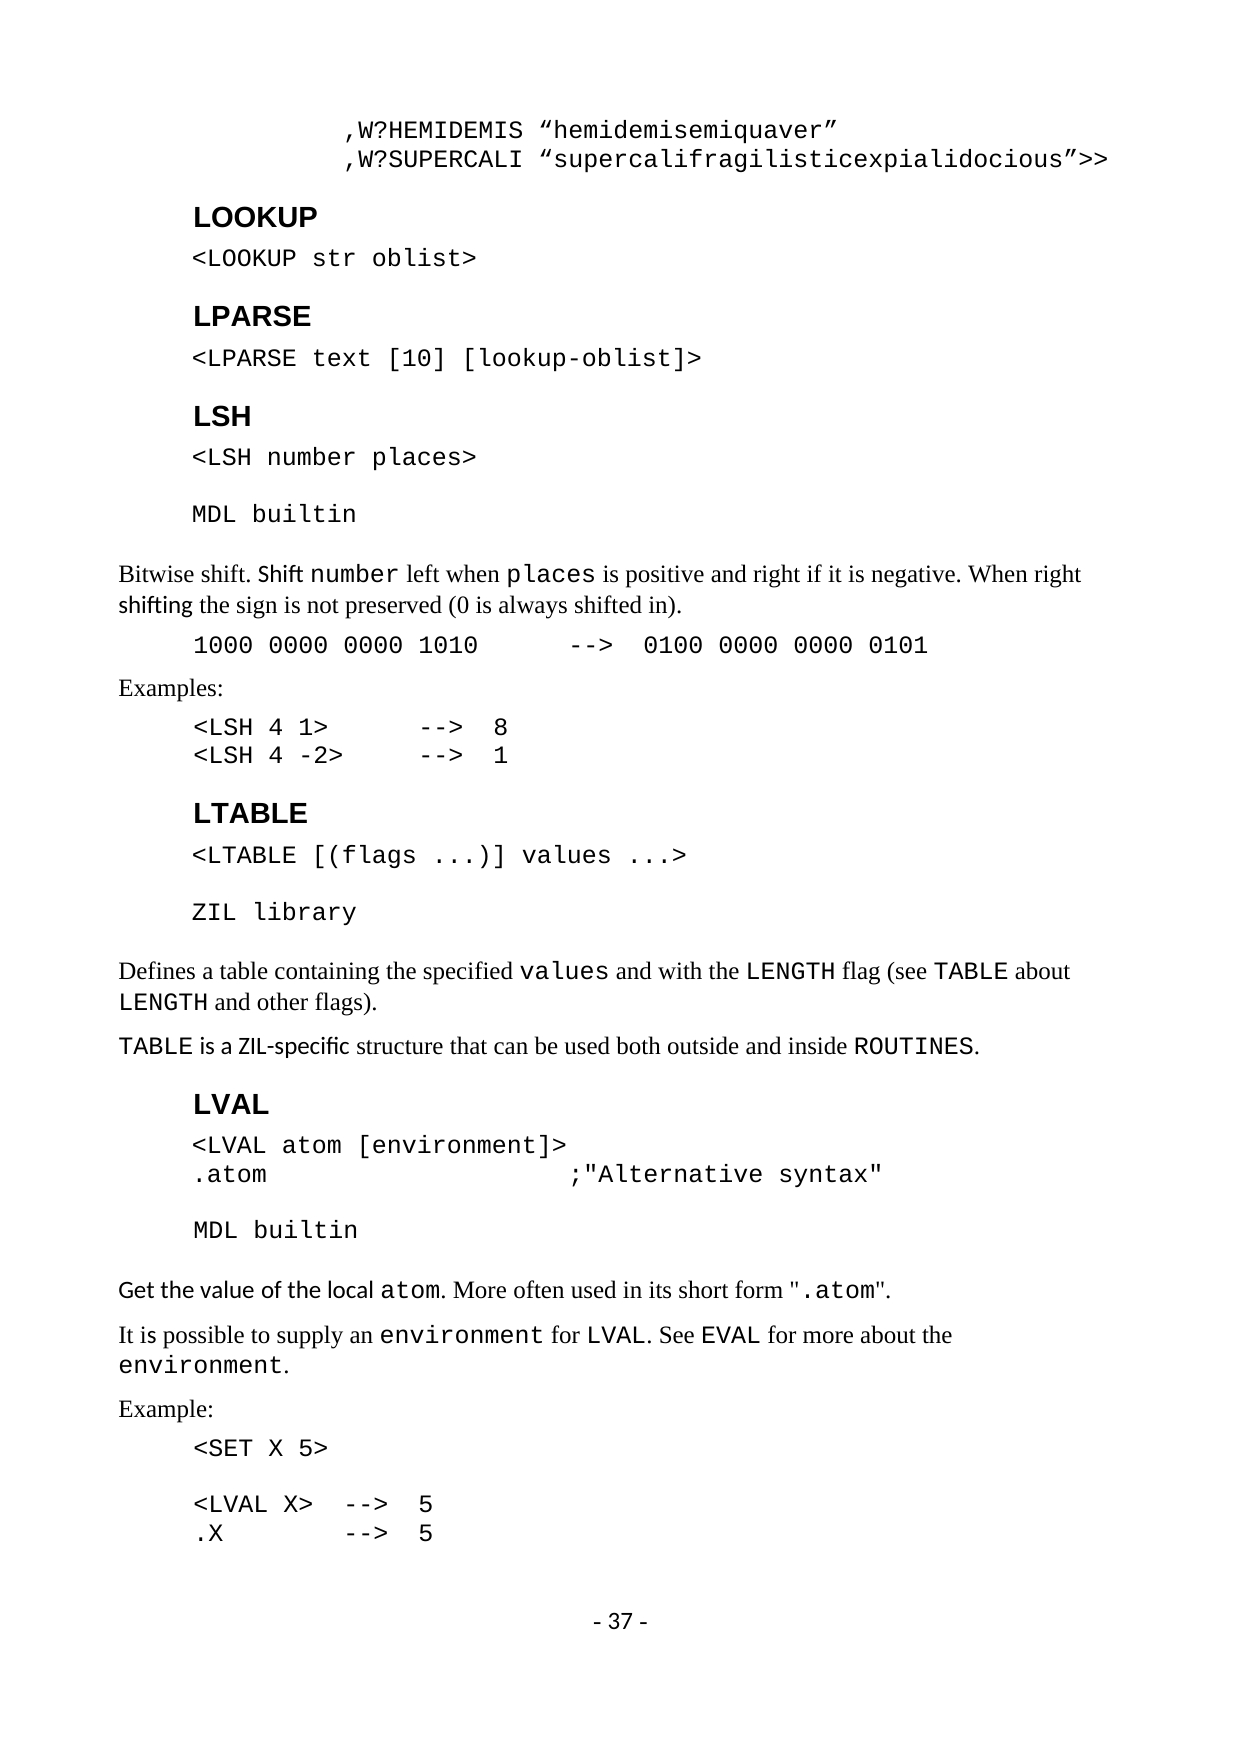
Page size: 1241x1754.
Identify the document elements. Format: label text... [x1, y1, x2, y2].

subtitle LTABLE [118, 796, 1122, 830]
text MDL builtin [118, 1218, 1122, 1246]
text <LSH number places> [192, 444, 1122, 473]
text 1000 0000 0000 1010 --> 0100 0000 0000 0101 [118, 633, 1122, 661]
text <LSH 4 1> --> 8 <LSH 4 -2> --> 1 [192, 715, 1122, 771]
text Defines a table containing the specified values and with the LENGTH flag (see TABLE about LENGTH and other flags). [118, 956, 1122, 1017]
subtitle LSH [118, 398, 1122, 432]
text TABLE is a ZIL-specific structure that can be used both outside and inside ROUTINES. [118, 1030, 1122, 1062]
text ZIL library [192, 899, 1122, 927]
text <LPARSE text [10] [lookup-oblist]> [192, 345, 1122, 373]
text It is possible to supply an environment for LVAL. See EVAL for more about the environment. [118, 1319, 1122, 1381]
text Bitwise shift. Shift number left when places is positive and right if it is negative. When right shifting the sign is not preserved (0 is always shifted in). [118, 558, 1122, 620]
subtitle LOOKUP [118, 200, 1122, 233]
text Example: [118, 1394, 1122, 1423]
text <LOOKUP str oblist> [192, 246, 1122, 274]
subtitle LPARSE [118, 299, 1122, 333]
text <LTABLE [(flags ...)] values ...> [192, 842, 1122, 871]
text MDL builtin [192, 501, 1122, 529]
text <SET X 5> <LVAL X> --> 5 .X --> 5 [118, 1435, 1122, 1548]
text Examples: [118, 673, 1122, 702]
text <LVAL atom [environment]> .atom ;"Alternative syntax" [192, 1133, 1122, 1189]
subtitle LVAL [118, 1087, 1122, 1120]
text Get the value of the local atom. More often used in its short form ".atom". [118, 1274, 1122, 1306]
text ,W?HEMIDEMIS “hemidemisemiquaver” ,W?SUPERCALI “supercalifragilisticexpialidocious”>> [118, 118, 1122, 175]
